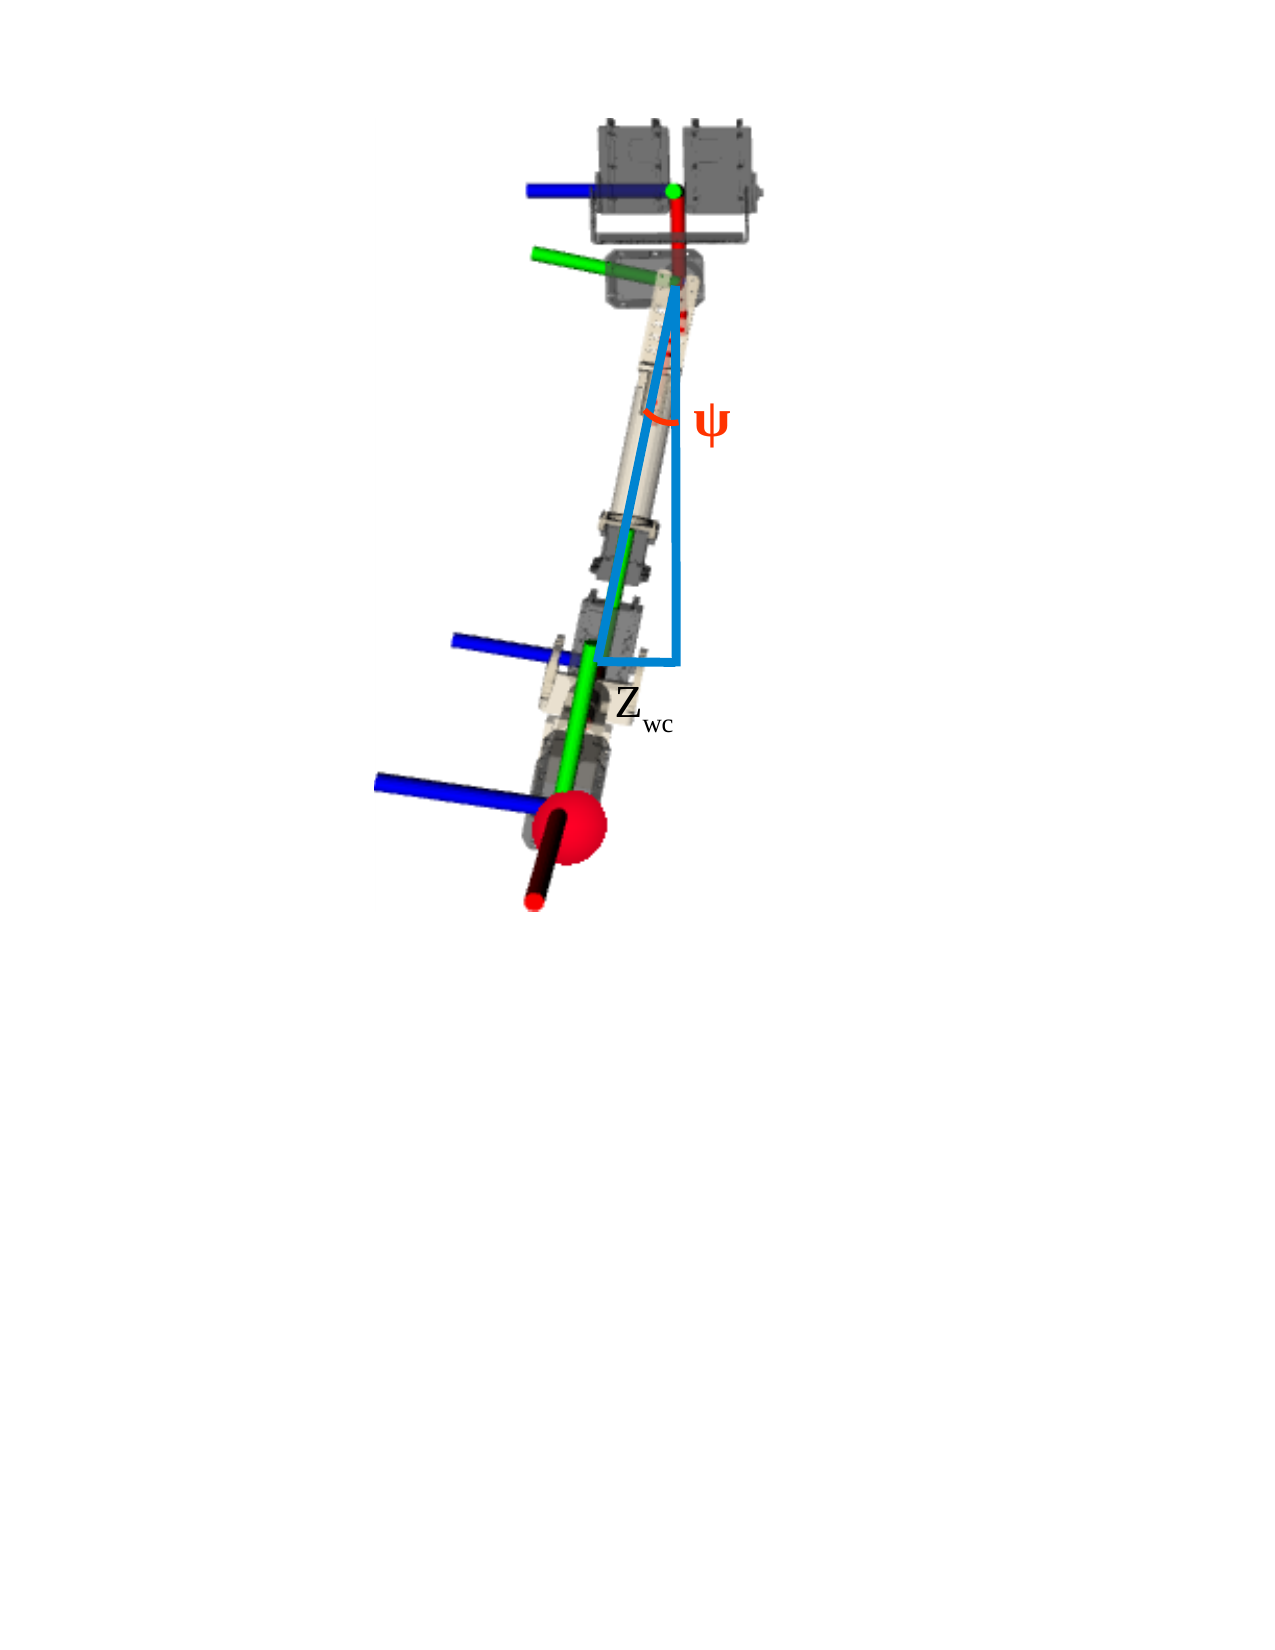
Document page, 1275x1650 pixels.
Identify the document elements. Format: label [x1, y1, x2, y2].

picture [374, 118, 902, 912]
